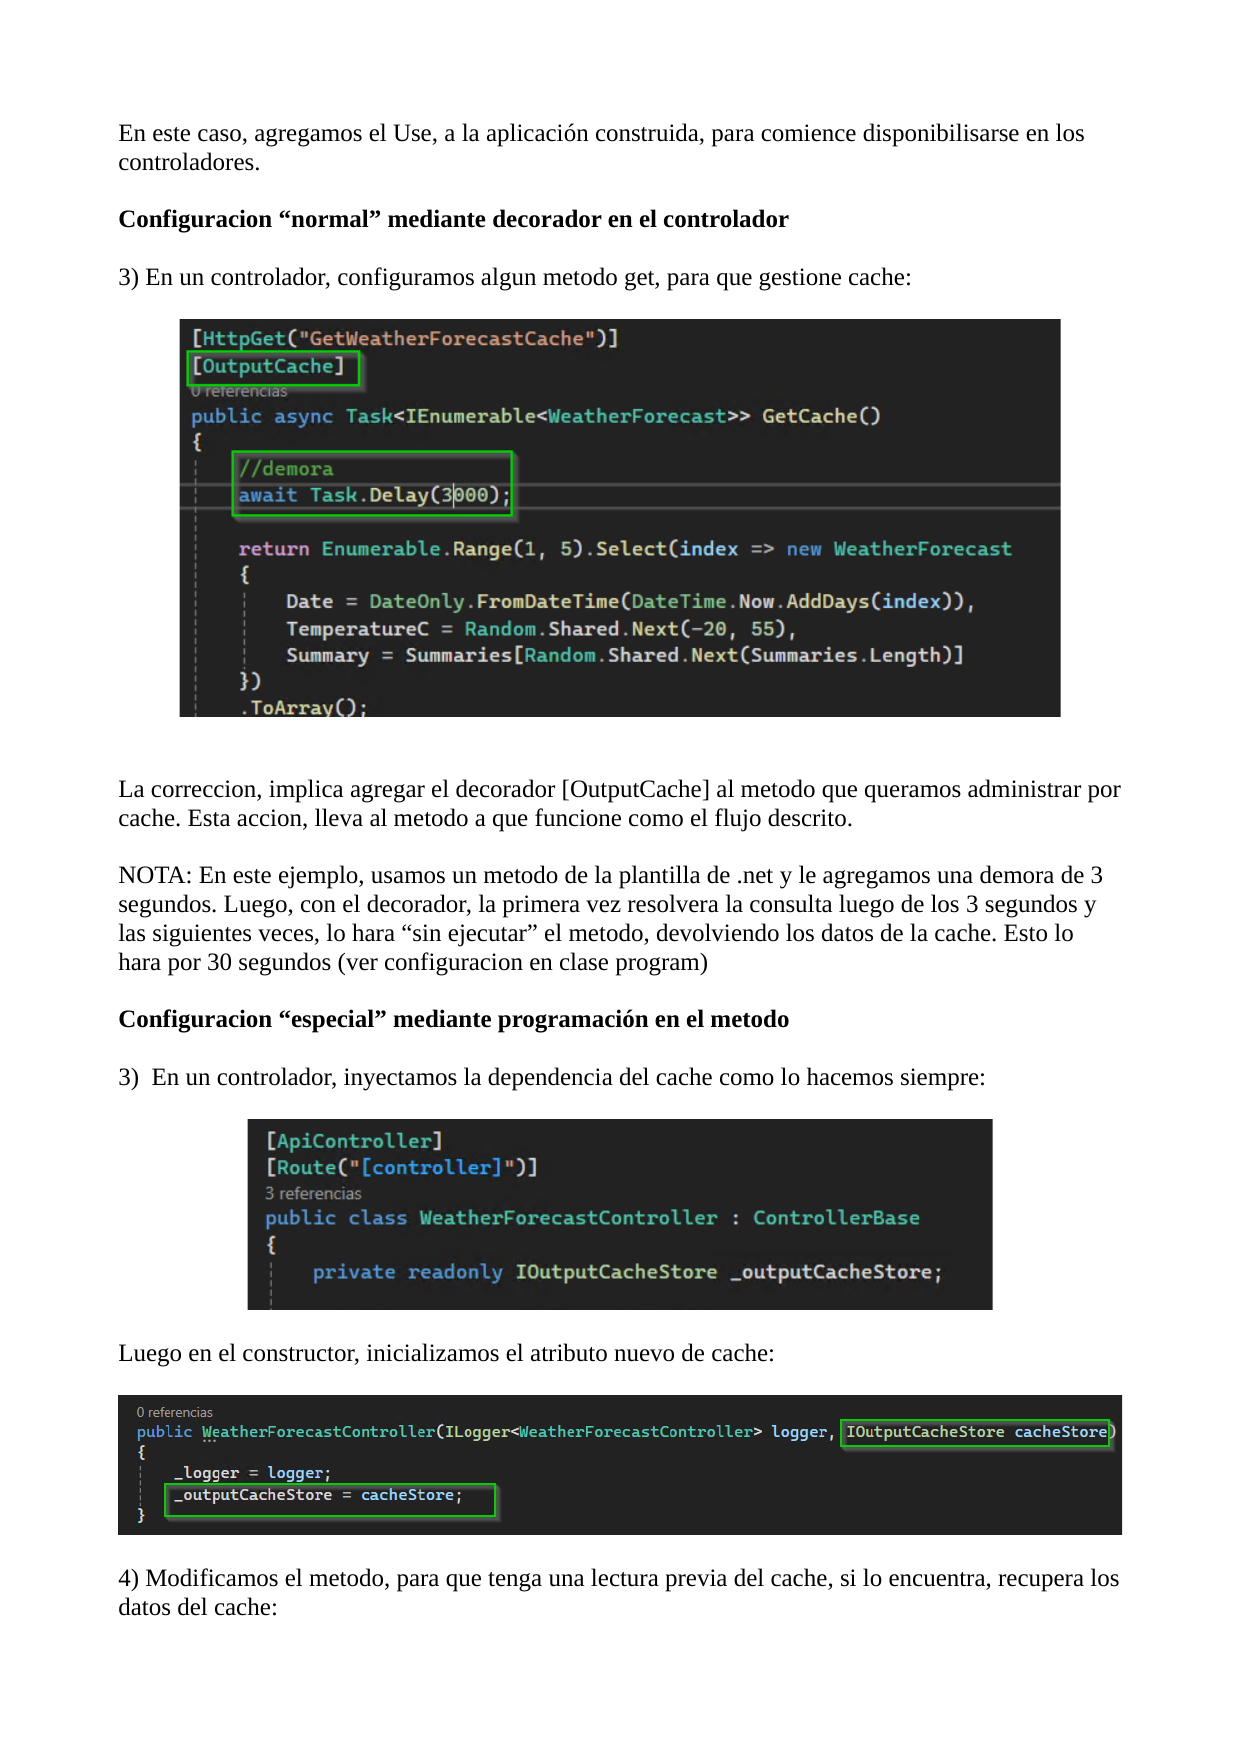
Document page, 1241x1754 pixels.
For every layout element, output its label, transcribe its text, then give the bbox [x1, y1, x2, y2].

text La correccion, implica agregar el decorador [OutputCache] al metodo que queramos administrar por cache. Esta accion, lleva al metodo a que funcione como el flujo descrito. [118, 774, 1122, 832]
text En este caso, agregamos el Use, a la aplicación construida, para comience disponibilisarse en los controladores. [118, 118, 1122, 176]
text Configuracion “normal” mediante decorador en el controlador [118, 204, 1122, 233]
picture [179, 319, 1061, 717]
picture [247, 1119, 993, 1310]
text 4) Modificamos el metodo, para que tenga una lectura previa del cache, si lo encuentra, recupera los datos del cache: [118, 1563, 1122, 1621]
text Configuracion “especial” mediante programación en el metodo [118, 1004, 1122, 1033]
text 3) En un controlador, configuramos algun metodo get, para que gestione cache: [118, 262, 1122, 291]
text 3) En un controlador, inyectamos la dependencia del cache como lo hacemos siempre: [118, 1062, 1122, 1091]
picture [118, 1395, 1123, 1535]
text NOTA: En este ejemplo, usamos un metodo de la plantilla de .net y le agregamos una demora de 3 segundos. Luego, con el decorador, la primera vez resolvera la consulta luego de los 3 segundos y las siguientes veces, lo hara “sin ejecutar” el metodo, devolviendo los datos de la cache. Esto lo hara por 30 segundos (ver configuracion en clase program) [118, 861, 1122, 976]
text Luego en el constructor, inicializamos el atributo nuevo de cache: [118, 1338, 1122, 1367]
